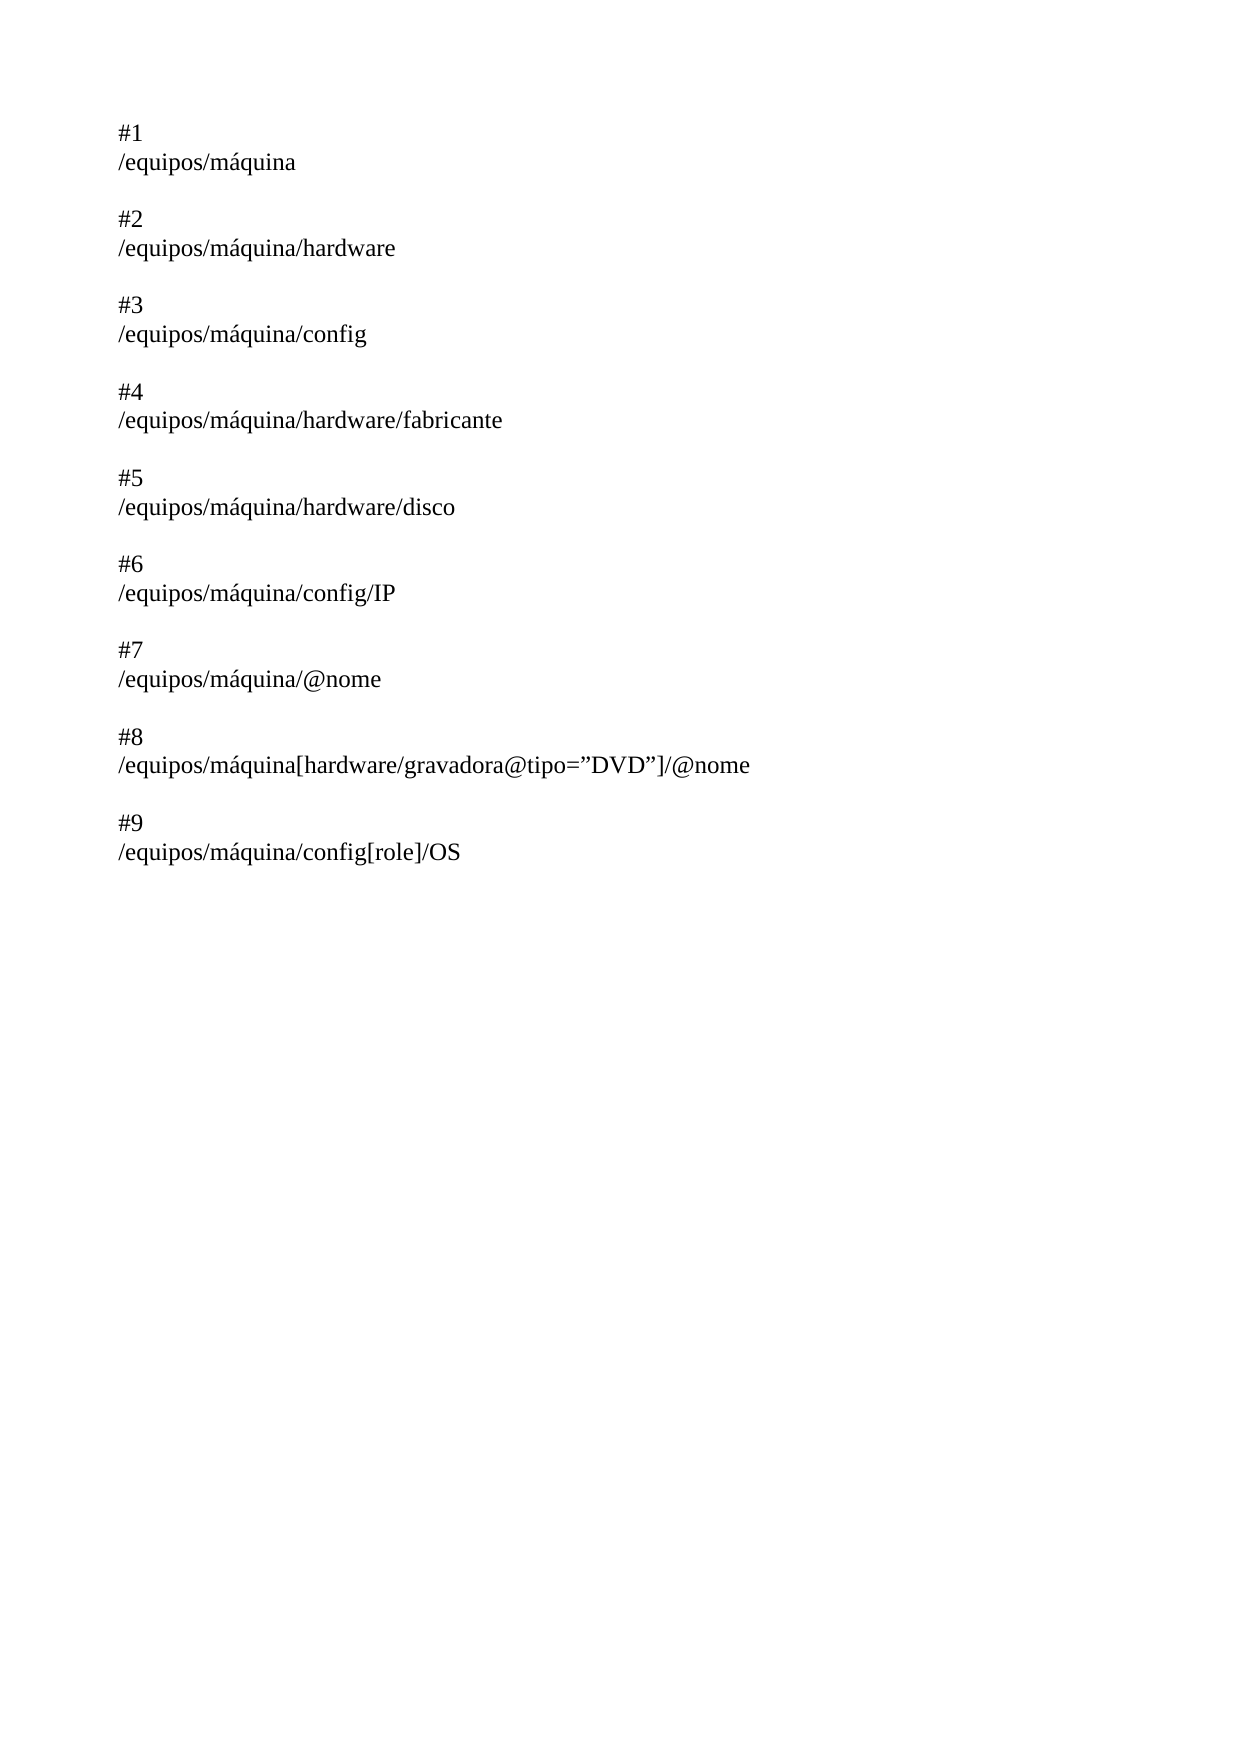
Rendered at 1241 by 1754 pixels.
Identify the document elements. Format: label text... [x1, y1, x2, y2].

text #7 [118, 636, 1122, 664]
text /equipos/máquina/hardware [118, 233, 1122, 262]
text #1 [118, 118, 1122, 147]
text #6 [118, 549, 1122, 578]
text #8 [118, 722, 1122, 751]
text #4 [118, 377, 1122, 406]
text #5 [118, 463, 1122, 492]
text /equipos/máquina[hardware/gravadora@tipo=”DVD”]/@nome [118, 751, 1122, 779]
text /equipos/máquina/config [118, 319, 1122, 348]
text #2 [118, 204, 1122, 233]
text /equipos/máquina/config/IP [118, 578, 1122, 607]
text /equipos/máquina/hardware/disco [118, 492, 1122, 521]
text /equipos/máquina/hardware/fabricante [118, 406, 1122, 434]
text /equipos/máquina/config[role]/OS [118, 837, 1122, 866]
text #3 [118, 291, 1122, 319]
text /equipos/máquina [118, 147, 1122, 176]
text /equipos/máquina/@nome [118, 664, 1122, 693]
text #9 [118, 808, 1122, 837]
